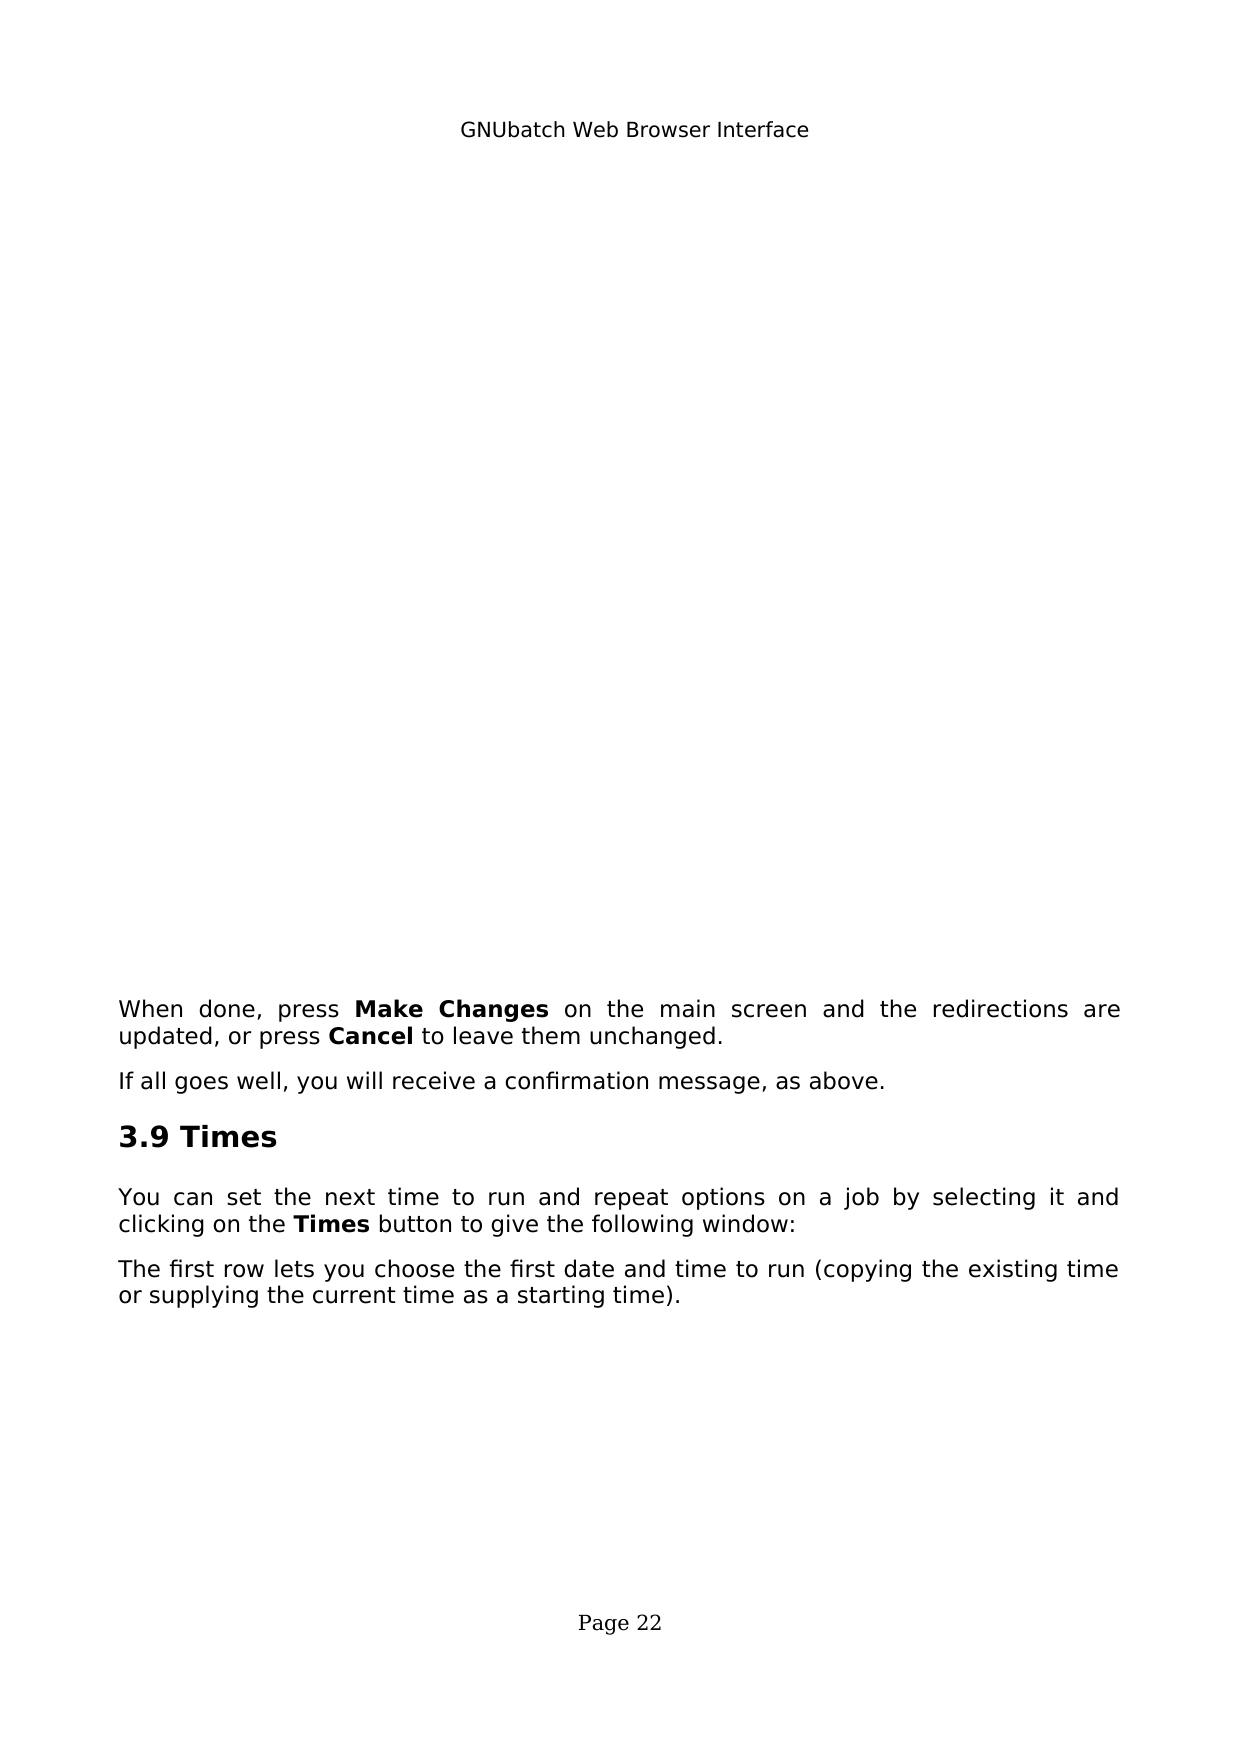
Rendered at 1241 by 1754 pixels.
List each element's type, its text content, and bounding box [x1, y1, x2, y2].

text The first row lets you choose the first date and time to run (copying the existing time or supplying the current time as a starting time). [118, 1256, 1122, 1309]
text When done, press Make Changes on the main screen and the redirections are updated, or press Cancel to leave them unchanged. [118, 172, 1122, 1050]
text You can set the next time to run and repeat options on a job by selecting it and clicking on the Times button to give the following window: [118, 1184, 1122, 1238]
text If all goes well, you will receive a confirmation message, as above. [118, 1068, 1122, 1095]
subtitle Times [118, 1120, 1122, 1154]
